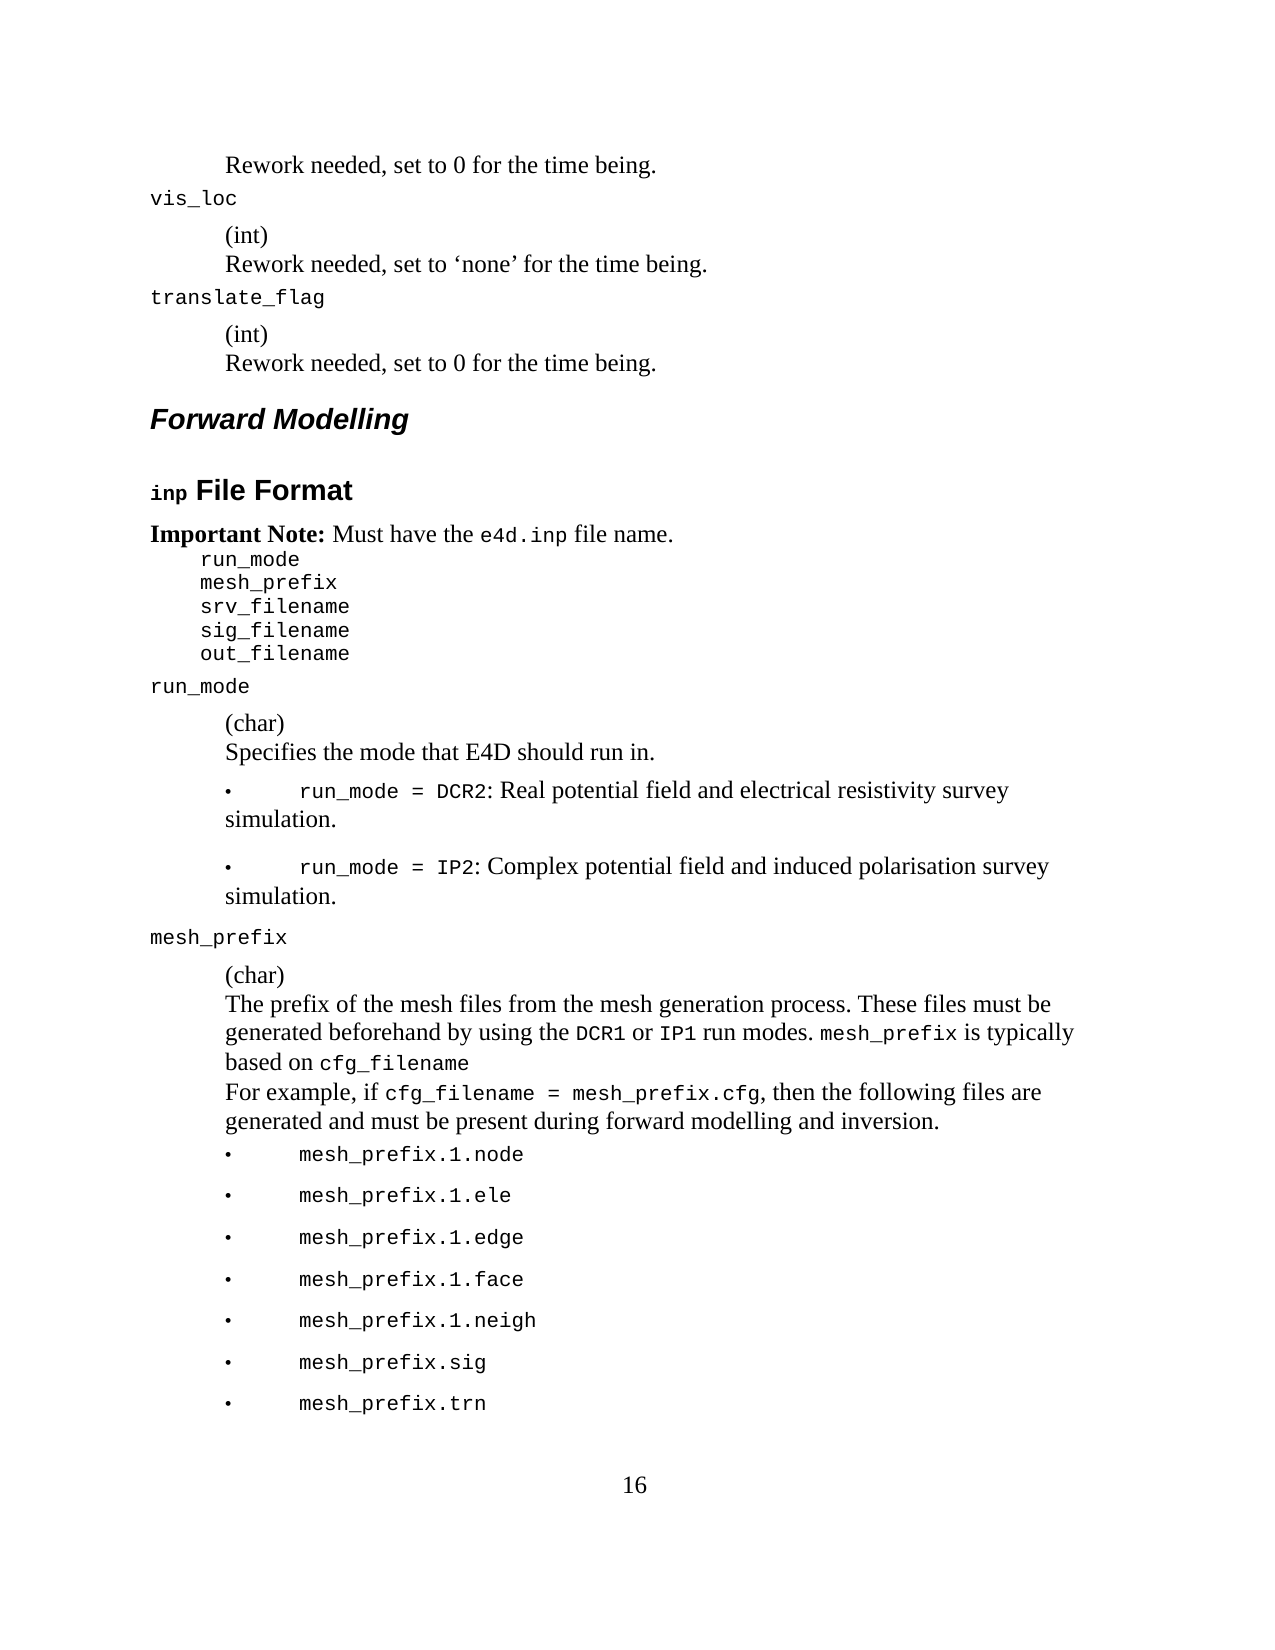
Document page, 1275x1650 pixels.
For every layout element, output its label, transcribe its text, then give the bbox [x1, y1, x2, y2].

text out_filename [150, 643, 1125, 667]
list mesh_prefix.1.ele [225, 1186, 1125, 1209]
list mesh_prefix.trn [225, 1393, 1125, 1417]
text run_mode [150, 676, 1125, 699]
text (int) Rework needed, set to 0 for the time being. [225, 319, 1125, 377]
text mesh_prefix [150, 927, 1125, 951]
subtitle Forward Modelling [150, 402, 1125, 435]
list mesh_prefix.sig [225, 1352, 1125, 1375]
list mesh_prefix.1.node [225, 1144, 1125, 1168]
text (char) Specifies the mode that E4D should run in. [225, 708, 1125, 766]
text Important Note: Must have the e4d.inp file name. [150, 519, 1125, 549]
list run_mode = IP2: Complex potential field and induced polarisation survey simulation. [225, 851, 1125, 909]
subtitle inp File Format [150, 473, 1125, 507]
text Rework needed, set to 0 for the time being. [225, 150, 1125, 179]
list mesh_prefix.1.face [225, 1269, 1125, 1292]
text vis_loc [150, 188, 1125, 211]
text mesh_prefix [150, 572, 1125, 596]
text For example, if cfg_filename = mesh_prefix.cfg, then the following files are generated and must be present during forward modelling and inversion. [225, 1077, 1125, 1135]
text translate_flag [150, 287, 1125, 310]
text srv_filename [150, 596, 1125, 619]
text run_mode [150, 549, 1125, 572]
text (char) The prefix of the mesh files from the mesh generation process. These files must be generated beforehand by using the DCR1 or IP1 run modes. mesh_prefix is typically based on cfg_filename [225, 960, 1125, 1077]
list mesh_prefix.1.neigh [225, 1310, 1125, 1334]
text sig_filename [150, 619, 1125, 643]
text (int) Rework needed, set to ‘none’ for the time being. [225, 220, 1125, 278]
list mesh_prefix.1.edge [225, 1227, 1125, 1251]
list run_mode = DCR2: Real potential field and electrical resistivity survey simulation. [225, 775, 1125, 833]
